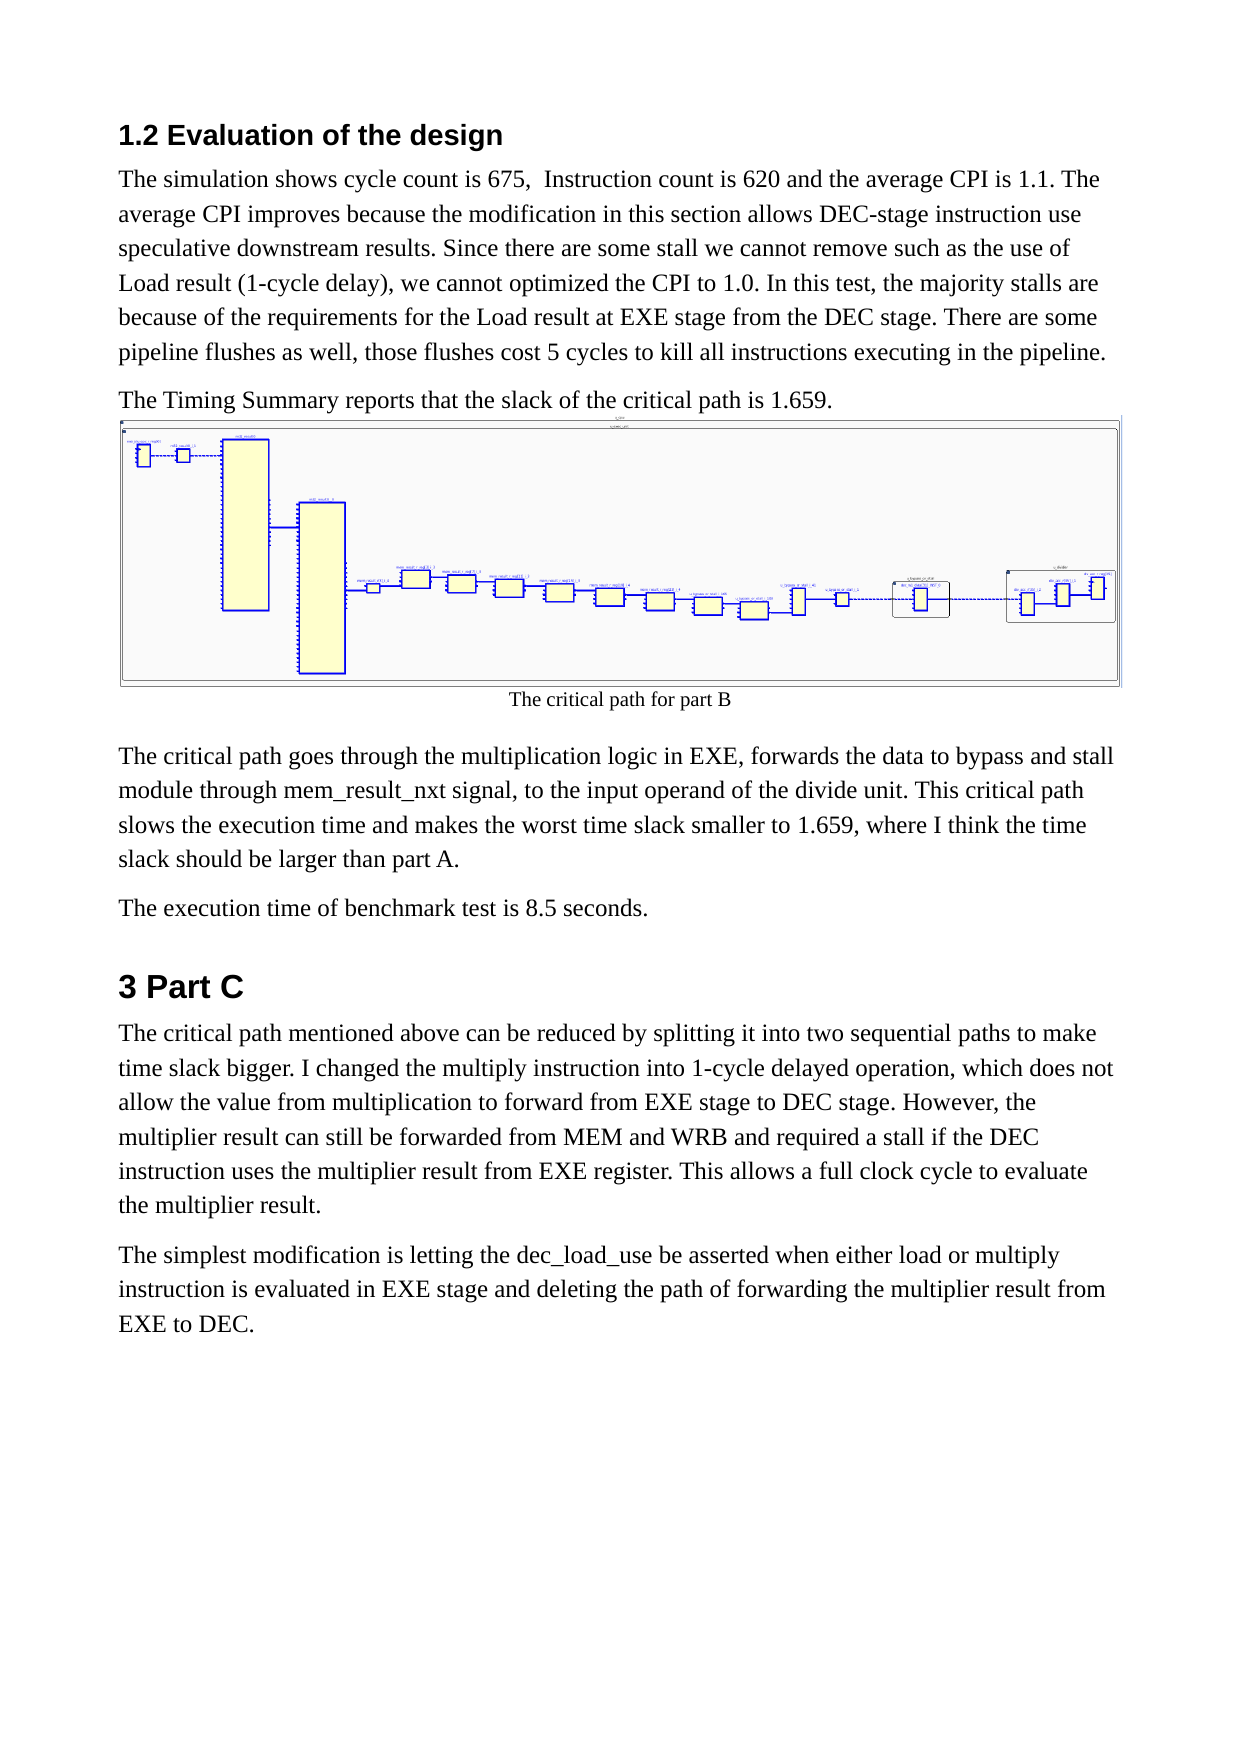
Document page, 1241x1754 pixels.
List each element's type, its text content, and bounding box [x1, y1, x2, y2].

text The execution time of benchmark test is 8.5 seconds. [118, 893, 1122, 922]
text The critical path mentioned above can be reduced by splitting it into two sequential paths to make time slack bigger. I changed the multiply instruction into 1-cycle delayed operation, which does not allow the value from multiplication to forward from EXE stage to DEC stage. However, the multiplier result can still be forwarded from MEM and WRB and required a stall if the DEC instruction uses the multiplier result from EXE register. This allows a full clock cycle to evaluate the multiplier result. [118, 1018, 1122, 1219]
text The simulation shows cycle count is 675, Instruction count is 620 and the average CPI is 1.1. The average CPI improves because the modification in this section allows DEC-stage instruction use speculative downstream results. Since there are some stall we cannot remove such as the use of Load result (1-cycle delay), we cannot optimized the CPI to 1.0. In this test, the majority stalls are because of the requirements for the Load result at EXE stage from the DEC stage. There are some pipeline flushes as well, those flushes cost 5 cycles to kill all instructions executing in the pipeline. [118, 164, 1122, 365]
text The critical path goes through the multiplication logic in EXE, forwards the data to bypass and stall module through mem_result_nxt signal, to the input operand of the divide unit. This critical path slows the execution time and makes the worst time slack smaller to 1.659, where I think the time slack should be larger than part A. [118, 741, 1122, 873]
subtitle 3 Part C [118, 967, 1122, 1006]
text The simplest modification is letting the dec_load_use be asserted when either load or multiply instruction is evaluated in EXE stage and deleting the path of forwarding the multiplier result from EXE to DEC. [118, 1240, 1122, 1337]
text The Timing Summary reports that the slack of the critical path is 1.659. [118, 386, 1122, 414]
picture [118, 415, 1123, 688]
text The critical path for part B [177, 688, 1063, 711]
subtitle 1.2 Evaluation of the design [118, 118, 1122, 152]
